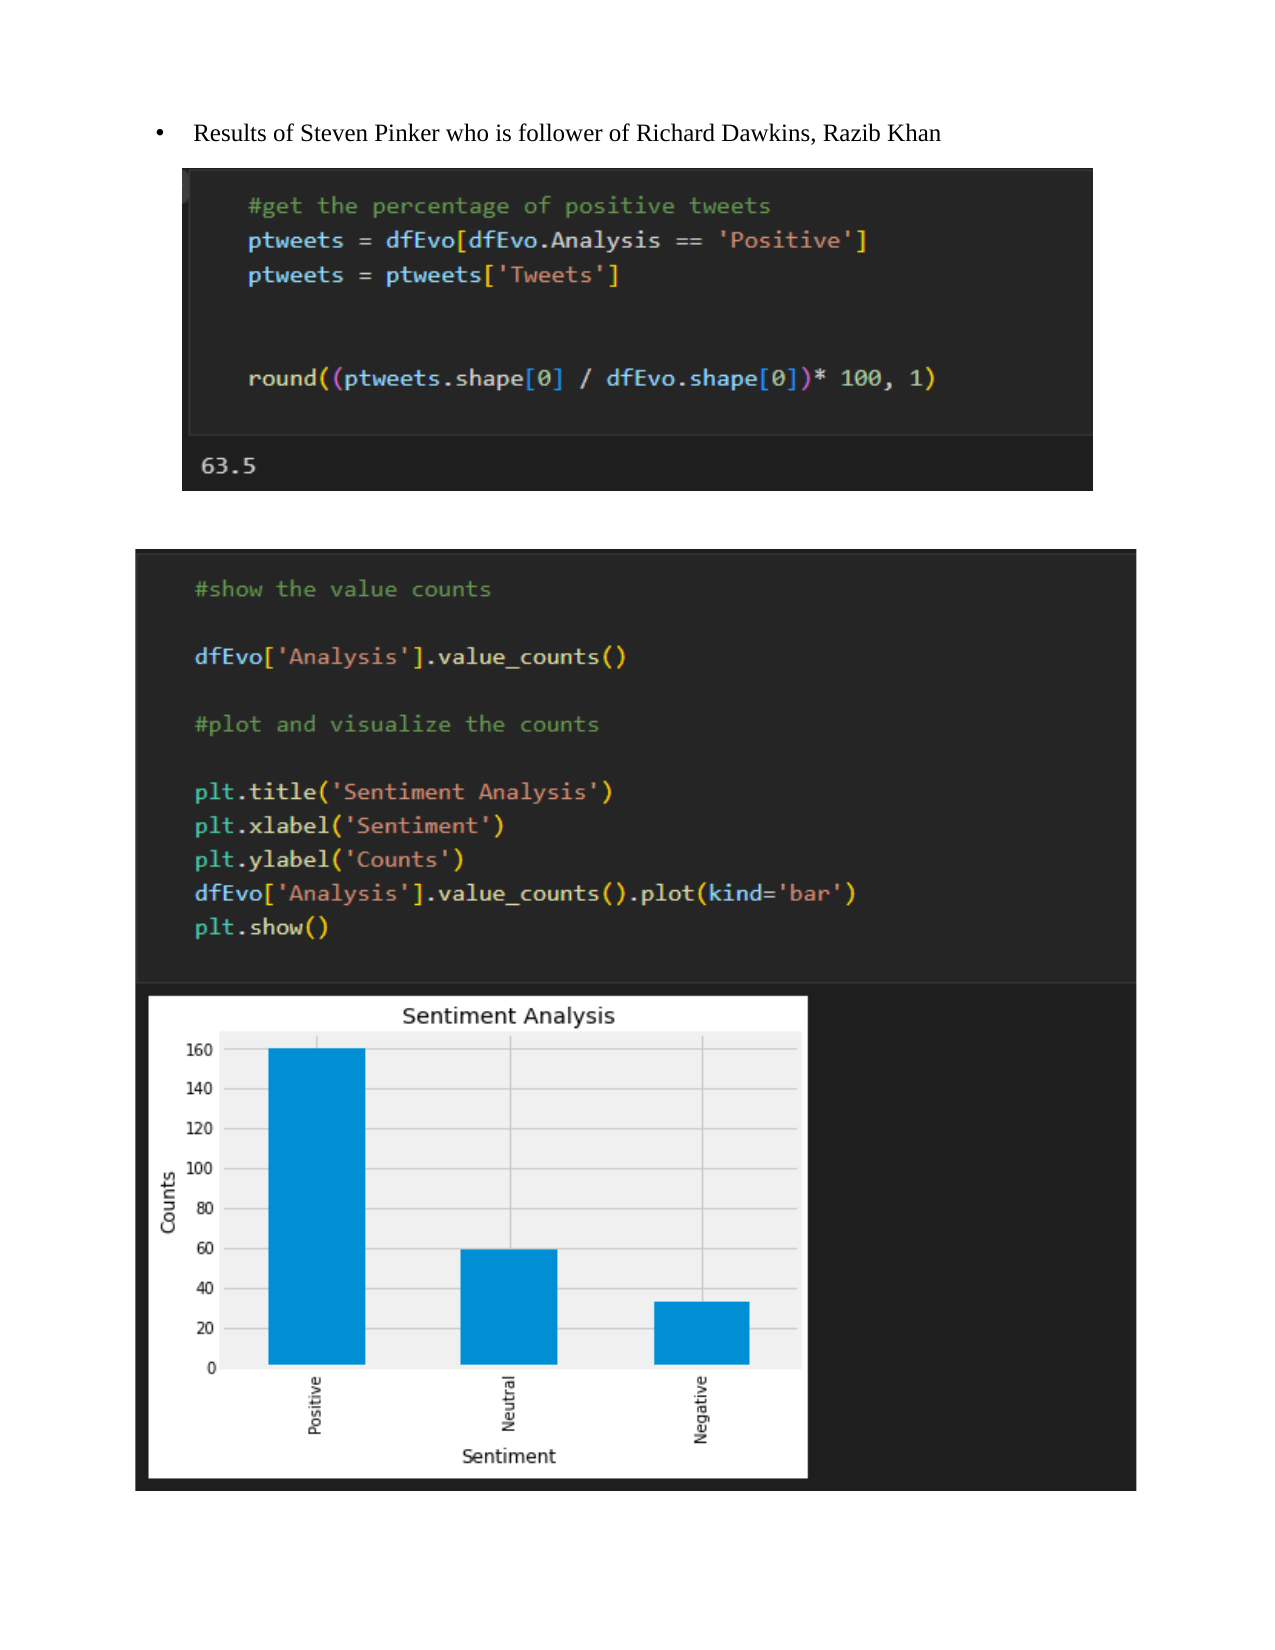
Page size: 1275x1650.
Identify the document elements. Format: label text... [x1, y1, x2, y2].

picture [182, 168, 1093, 491]
list Results of Steven Pinker who is follower of Richard Dawkins, Razib Khan [156, 118, 1157, 147]
picture [135, 549, 1137, 1491]
